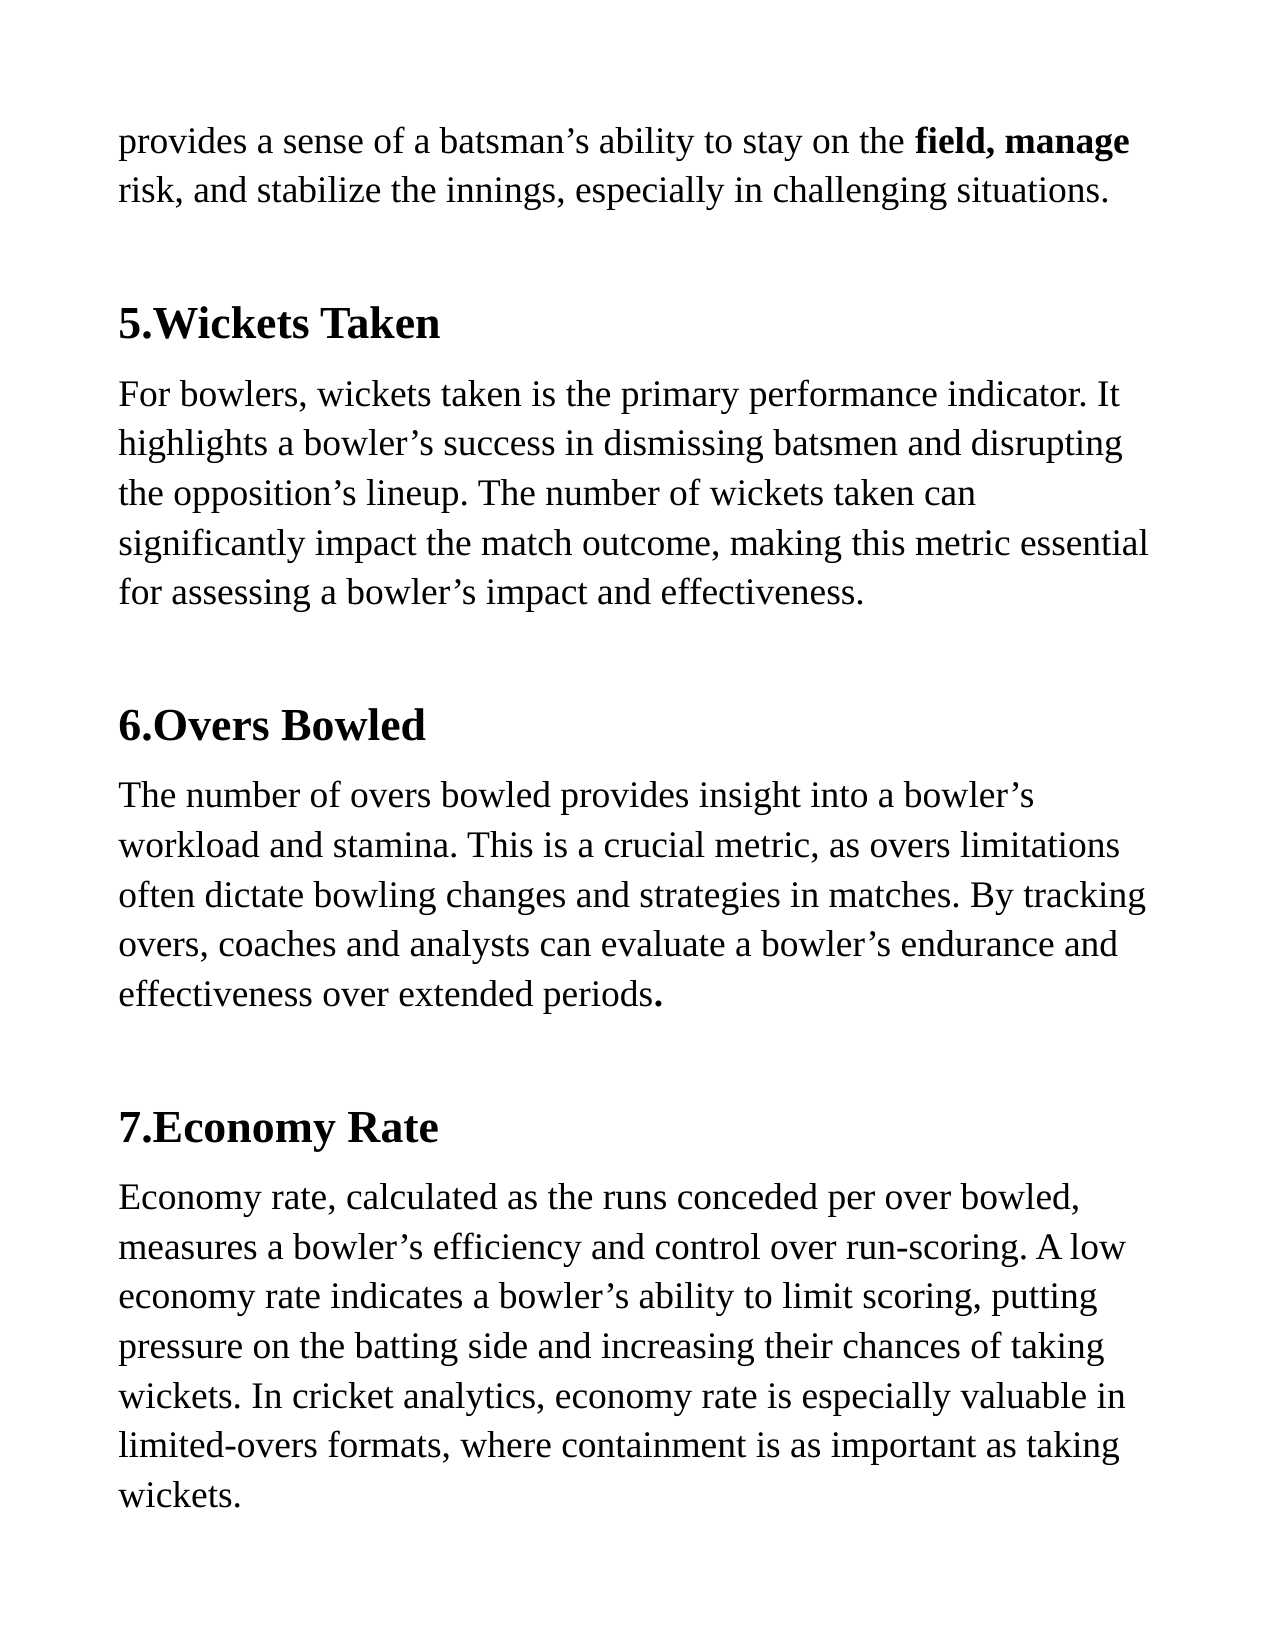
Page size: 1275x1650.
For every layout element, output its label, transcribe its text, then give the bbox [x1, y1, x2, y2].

text 6.Overs Bowled [118, 698, 1157, 751]
text provides a sense of a batsman’s ability to stay on the field, manage risk, and stabilize the innings, especially in challenging situations. [118, 118, 1157, 211]
text For bowlers, wickets taken is the primary performance indicator. It highlights a bowler’s success in dismissing batsmen and disrupting the opposition’s lineup. The number of wickets taken can significantly impact the match outcome, making this metric essential for assessing a bowler’s impact and effectiveness. [118, 371, 1157, 613]
text 7.Economy Rate [118, 1099, 1157, 1152]
text The number of overs bowled provides insight into a bowler’s workload and stamina. This is a crucial metric, as overs limitations often dictate bowling changes and strategies in matches. By tracking overs, coaches and analysts can evaluate a bowler’s endurance and effectiveness over extended periods. [118, 773, 1157, 1014]
text Economy rate, calculated as the runs conceded per over bowled, measures a bowler’s efficiency and control over run-scoring. A low economy rate indicates a bowler’s ability to limit scoring, putting pressure on the batting side and increasing their chances of taking wickets. In cricket analytics, economy rate is especially valuable in limited-overs formats, where containment is as important as taking wickets. [118, 1175, 1157, 1515]
text 5.Wickets Taken [118, 296, 1157, 349]
